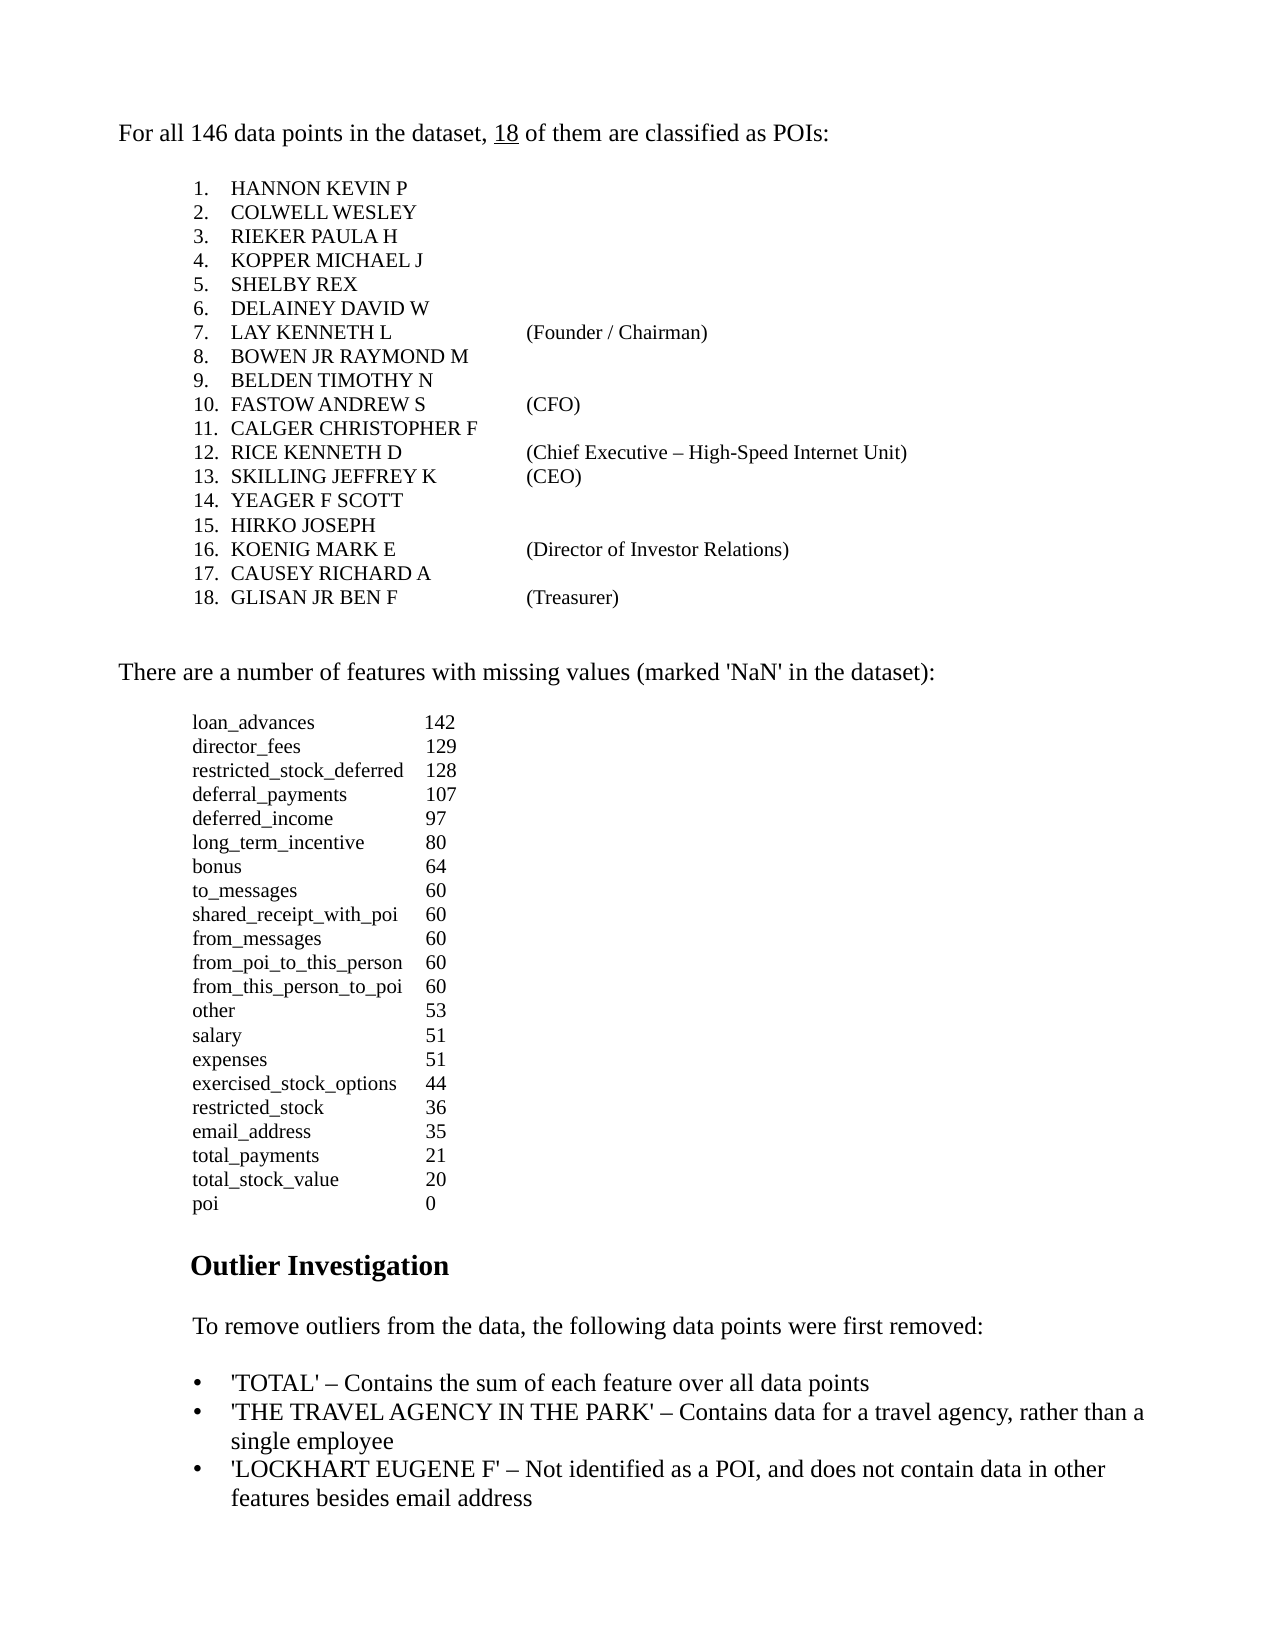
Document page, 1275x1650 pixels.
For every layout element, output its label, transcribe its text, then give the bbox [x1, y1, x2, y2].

text salary 51 [192, 1022, 1157, 1047]
text from_messages 60 [192, 926, 1157, 950]
list KOPPER MICHAEL J [193, 248, 1157, 272]
list BELDEN TIMOTHY N [193, 368, 1157, 392]
text deferral_payments 107 [192, 782, 1157, 806]
text from_poi_to_this_person 60 [192, 950, 1157, 974]
list BOWEN JR RAYMOND M [193, 344, 1157, 368]
list KOENIG MARK E (Director of Investor Relations) [193, 537, 1157, 561]
list SKILLING JEFFREY K (CEO) [193, 464, 1157, 488]
text restricted_stock_deferred 128 [192, 758, 1157, 782]
list COLWELL WESLEY [193, 200, 1157, 224]
list 'LOCKHART EUGENE F' – Not identified as a POI, and does not contain data in other features besides email address [193, 1454, 1157, 1512]
text long_term_incentive 80 [192, 830, 1157, 854]
list LAY KENNETH L (Founder / Chairman) [193, 320, 1157, 344]
text To remove outliers from the data, the following data points were first removed: [118, 1311, 1157, 1339]
text from_this_person_to_poi 60 [192, 974, 1157, 998]
list YEAGER F SCOTT [193, 488, 1157, 512]
list CALGER CHRISTOPHER F [193, 416, 1157, 440]
text email_address 35 [192, 1119, 1157, 1143]
text exercised_stock_options 44 [192, 1071, 1157, 1095]
list FASTOW ANDREW S (CFO) [193, 392, 1157, 416]
text There are a number of features with missing values (marked 'NaN' in the dataset): [118, 657, 1157, 686]
text other 53 [192, 998, 1157, 1022]
text expenses 51 [192, 1047, 1157, 1071]
text loan_advances 142 [192, 710, 1157, 734]
text shared_receipt_with_poi 60 [192, 902, 1157, 926]
list RIEKER PAULA H [193, 224, 1157, 248]
list 'TOTAL' – Contains the sum of each feature over all data points [193, 1368, 1157, 1397]
text poi 0 [192, 1191, 1157, 1215]
list RICE KENNETH D (Chief Executive – High-Speed Internet Unit) [193, 440, 1157, 464]
text total_stock_value 20 [192, 1167, 1157, 1191]
text to_messages 60 [192, 878, 1157, 902]
text bonus 64 [192, 854, 1157, 878]
text deferred_income 97 [192, 806, 1157, 830]
list DELAINEY DAVID W [193, 296, 1157, 320]
list HANNON KEVIN P [193, 176, 1157, 200]
list 'THE TRAVEL AGENCY IN THE PARK' – Contains data for a travel agency, rather than a single employee [193, 1397, 1157, 1454]
list GLISAN JR BEN F (Treasurer) [193, 585, 1157, 609]
text For all 146 data points in the dataset, 18 of them are classified as POIs: [118, 118, 1157, 147]
text restricted_stock 36 [192, 1095, 1157, 1119]
text total_payments 21 [192, 1143, 1157, 1167]
list HIRKO JOSEPH [193, 512, 1157, 537]
list CAUSEY RICHARD A [193, 561, 1157, 585]
text Outlier Investigation [118, 1248, 1157, 1282]
text director_fees 129 [192, 734, 1157, 758]
list SHELBY REX [193, 272, 1157, 296]
